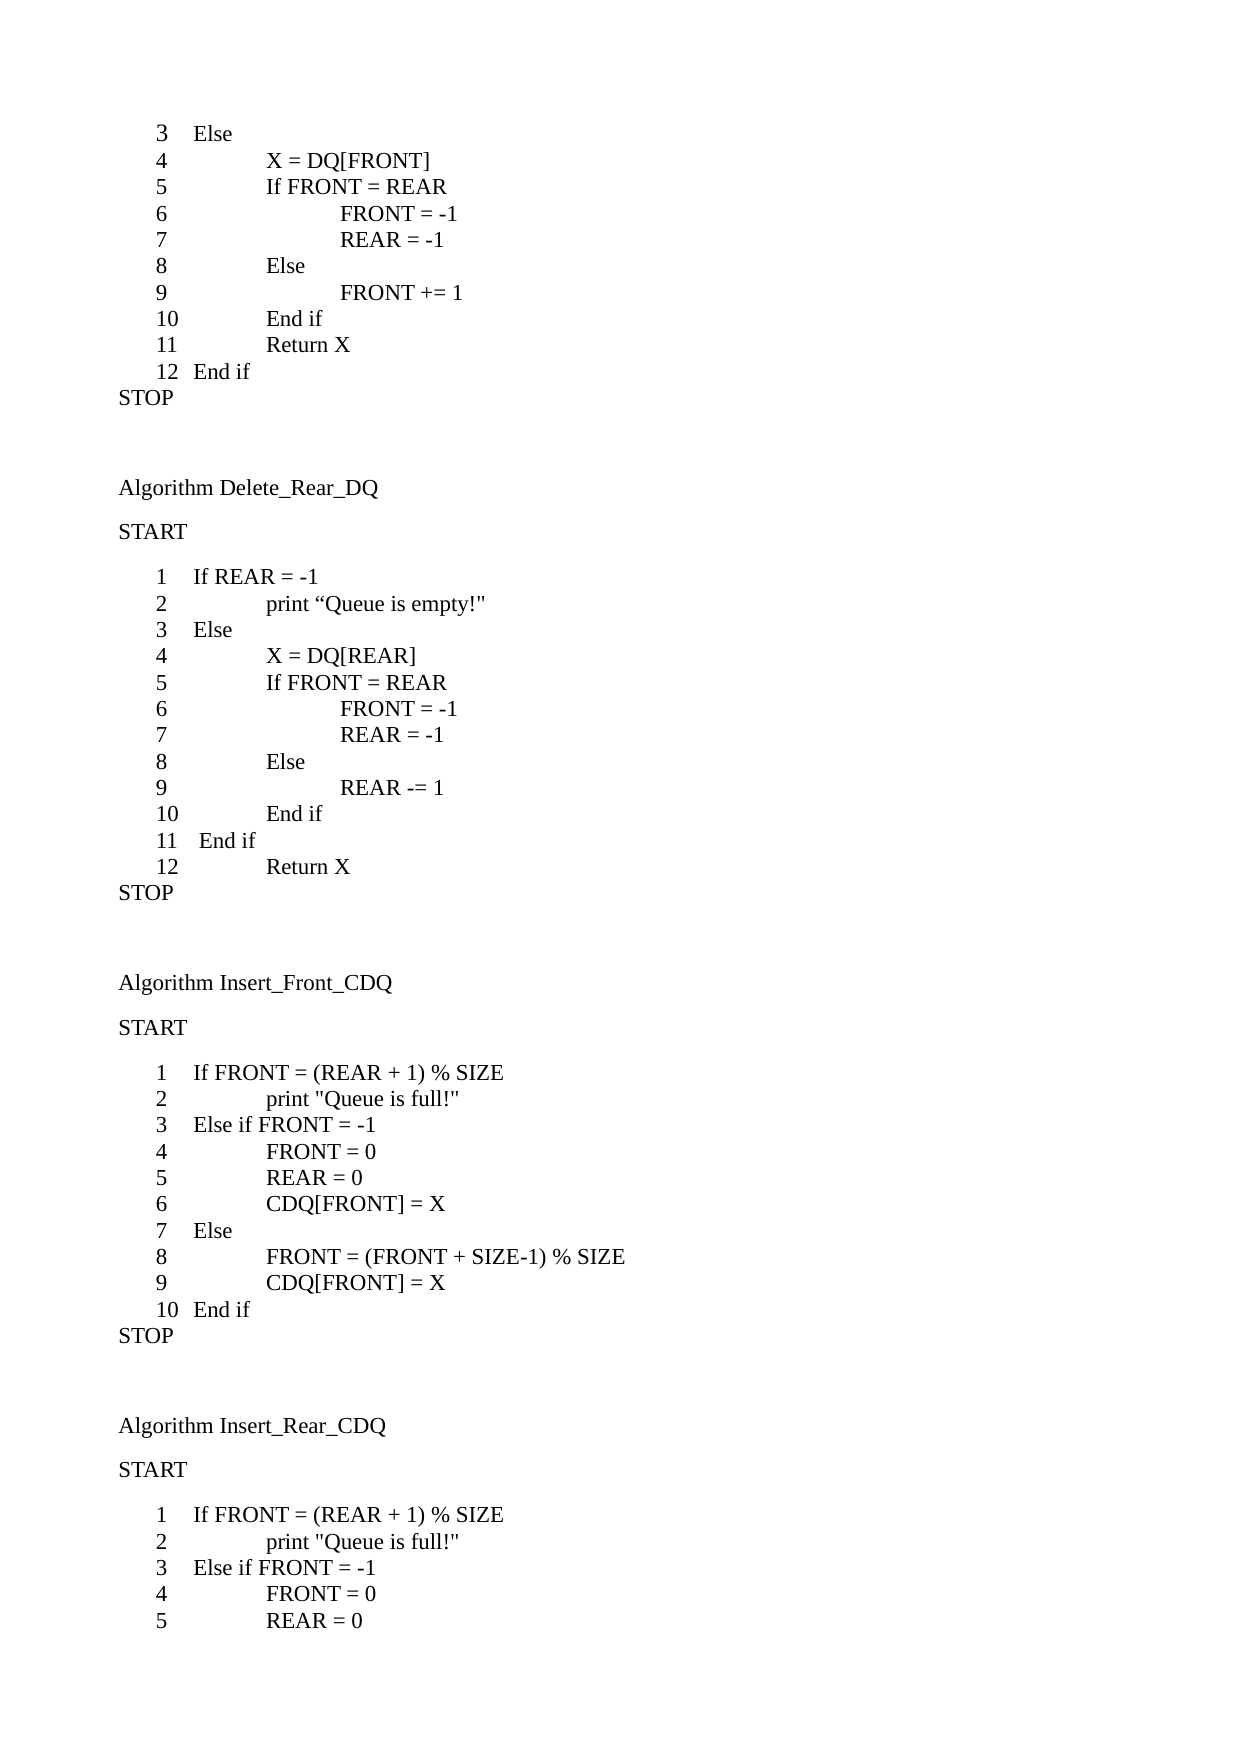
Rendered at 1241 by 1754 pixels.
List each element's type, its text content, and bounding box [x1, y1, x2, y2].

list FRONT = 0 [156, 1580, 1122, 1607]
list FRONT = 0 [156, 1138, 1122, 1164]
list End if [156, 800, 1122, 827]
list FRONT = (FRONT + SIZE-1) % SIZE [156, 1243, 1122, 1269]
list If REAR = -1 [156, 563, 1122, 589]
text Algorithm Insert_Rear_CDQ [118, 1412, 1122, 1438]
list If FRONT = REAR [156, 173, 1122, 199]
list Else [156, 748, 1122, 774]
list print “Queue is empty!" [156, 589, 1122, 616]
list If FRONT = (REAR + 1) % SIZE [156, 1059, 1122, 1085]
list CDQ[FRONT] = X [156, 1269, 1122, 1296]
text Algorithm Delete_Rear_DQ [118, 474, 1122, 500]
list If FRONT = REAR [156, 669, 1122, 695]
text STOP [118, 879, 1122, 906]
text START [118, 1457, 1122, 1483]
list REAR = 0 [156, 1164, 1122, 1190]
text STOP [118, 384, 1122, 410]
list End if [156, 1296, 1122, 1322]
text Algorithm Insert_Front_CDQ [118, 969, 1122, 995]
list print "Queue is full!" [156, 1085, 1122, 1111]
list If FRONT = (REAR + 1) % SIZE [156, 1501, 1122, 1528]
list REAR -= 1 [156, 774, 1122, 800]
list Else if FRONT = -1 [156, 1554, 1122, 1580]
list Return X [156, 331, 1122, 358]
list X = DQ[REAR] [156, 642, 1122, 669]
list Else [156, 118, 1122, 147]
list End if [156, 305, 1122, 331]
list Else [156, 252, 1122, 279]
list REAR = -1 [156, 721, 1122, 748]
list REAR = 0 [156, 1607, 1122, 1633]
list CDQ[FRONT] = X [156, 1190, 1122, 1217]
list X = DQ[FRONT] [156, 147, 1122, 173]
list Return X [156, 853, 1122, 879]
list FRONT = -1 [156, 199, 1122, 226]
text STOP [118, 1322, 1122, 1348]
text START [118, 518, 1122, 545]
list Else if FRONT = -1 [156, 1111, 1122, 1138]
list FRONT = -1 [156, 695, 1122, 721]
list REAR = -1 [156, 226, 1122, 252]
list print "Queue is full!" [156, 1528, 1122, 1554]
text START [118, 1014, 1122, 1040]
list Else [156, 1217, 1122, 1243]
list End if [156, 358, 1122, 384]
list Else [156, 616, 1122, 642]
list End if [156, 827, 1122, 853]
list FRONT += 1 [156, 279, 1122, 305]
